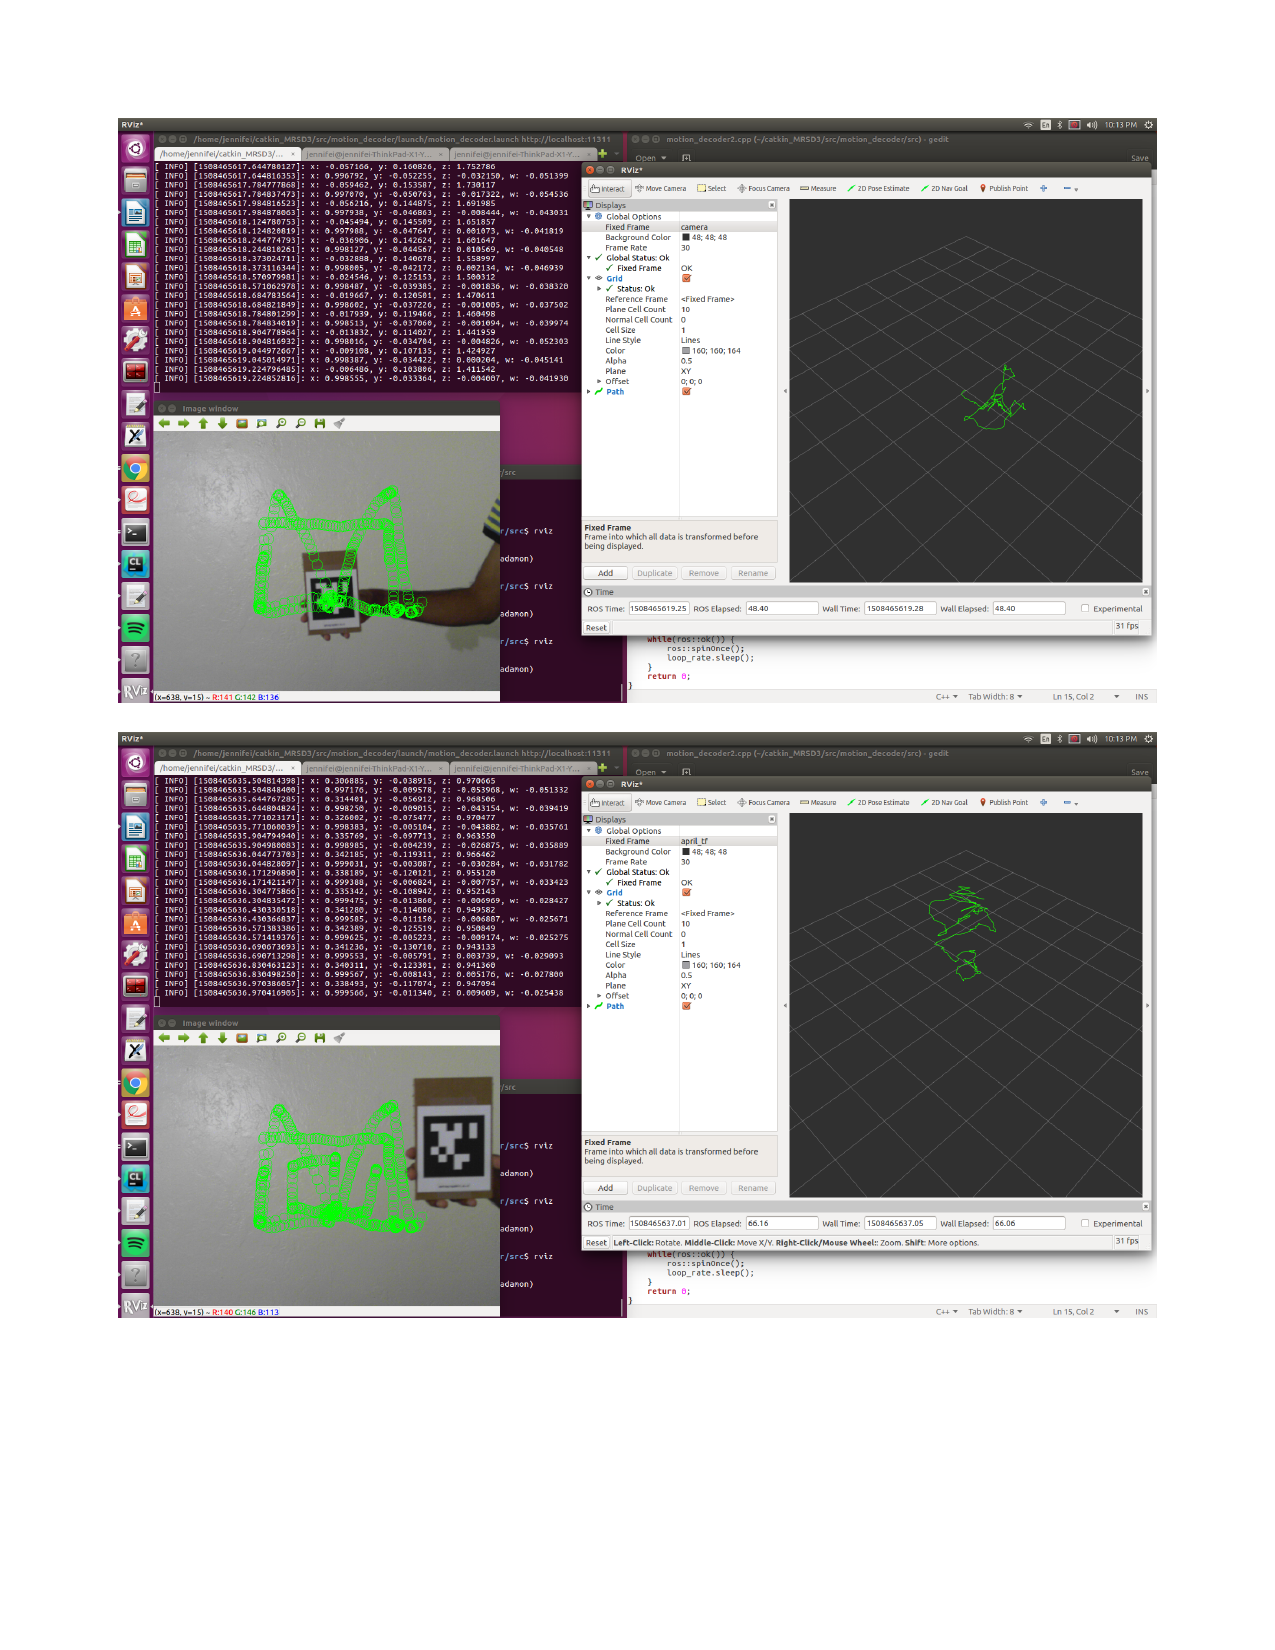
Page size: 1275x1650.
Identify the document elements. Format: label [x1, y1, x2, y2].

picture [118, 732, 1157, 1318]
picture [118, 118, 1157, 703]
